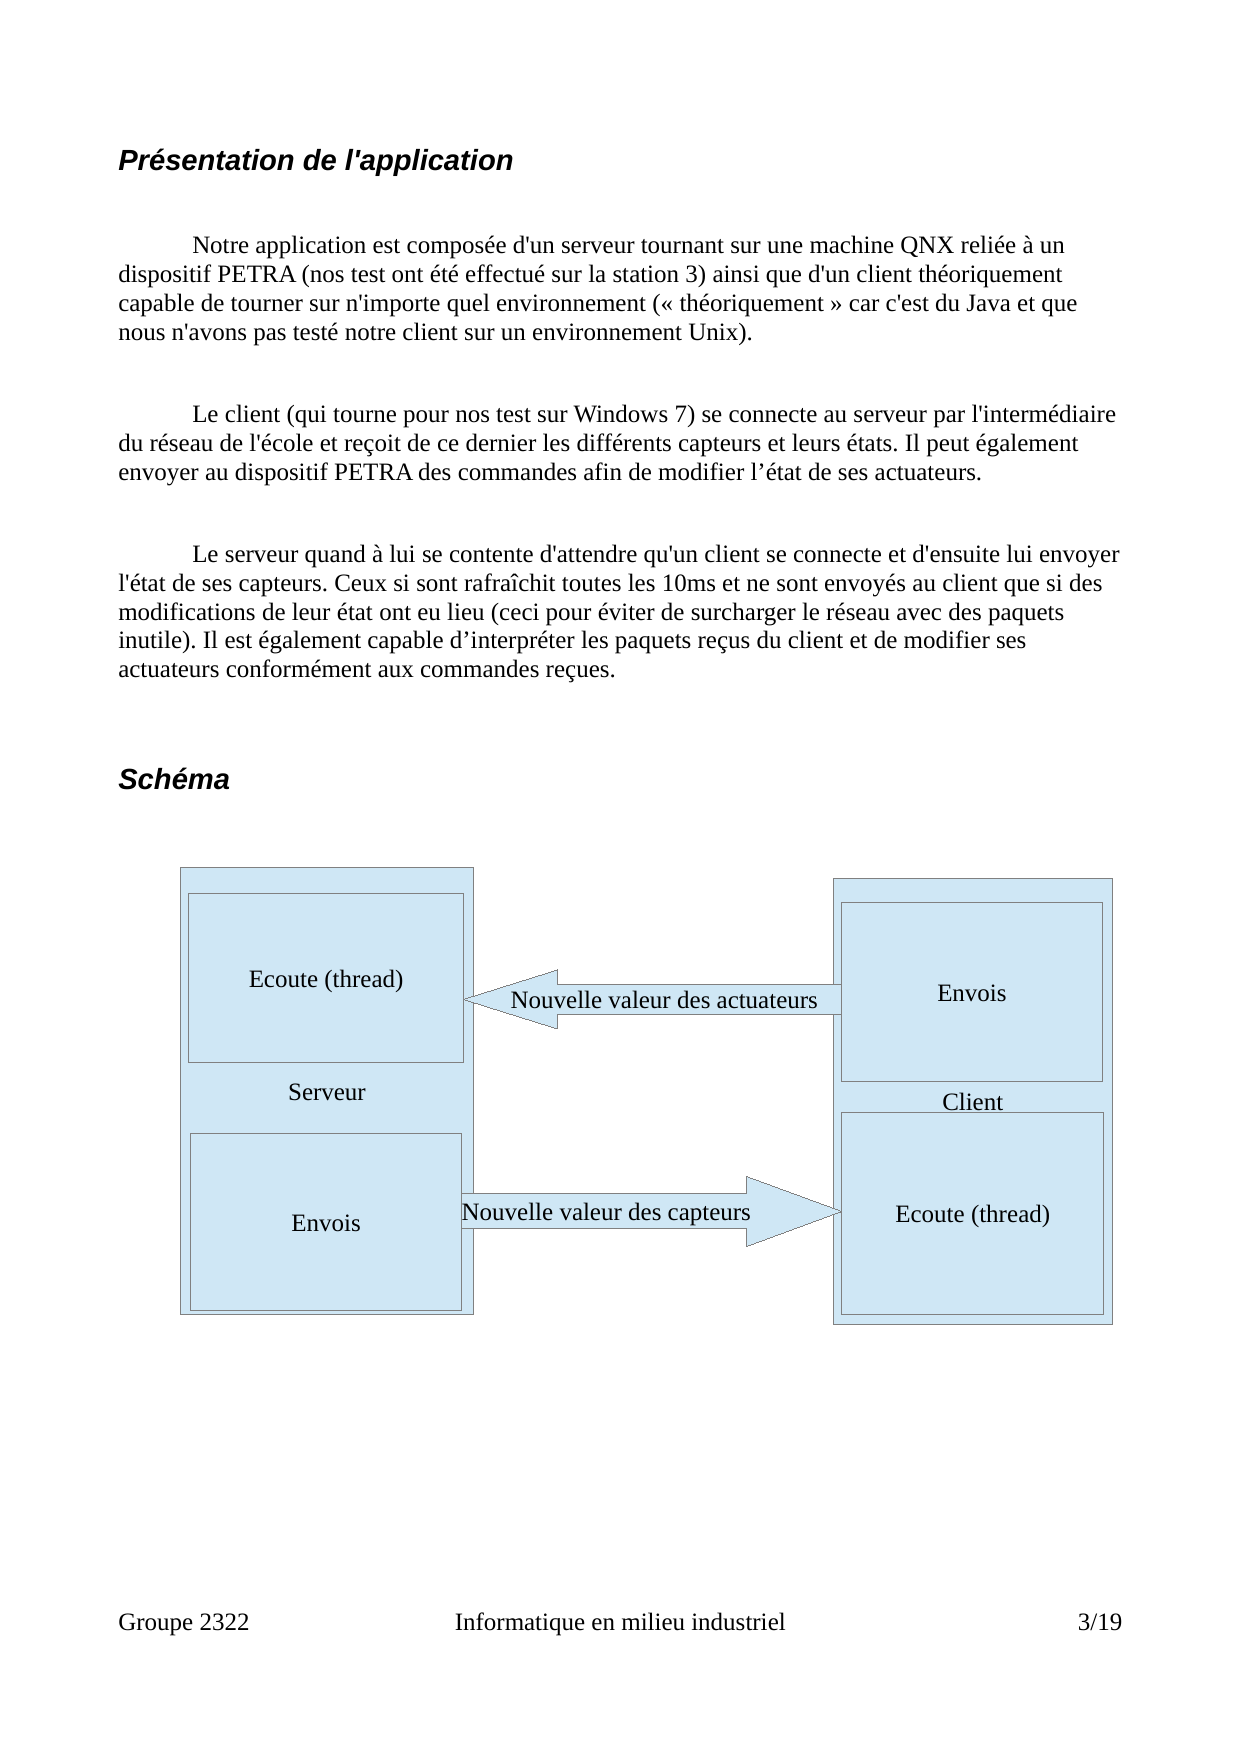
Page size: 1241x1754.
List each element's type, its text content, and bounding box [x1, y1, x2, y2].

subtitle Présentation de l'application [118, 143, 1122, 177]
text Notre application est composée d'un serveur tournant sur une machine QNX reliée à un dispositif PETRA (nos test ont été effectué sur la station 3) ainsi que d'un client théoriquement capable de tourner sur n'importe quel environnement (« théoriquement » car c'est du Java et que nous n'avons pas testé notre client sur un environnement Unix). [118, 230, 1122, 345]
text Le client (qui tourne pour nos test sur Windows 7) se connecte au serveur par l'intermédiaire du réseau de l'école et reçoit de ce dernier les différents capteurs et leurs états. Il peut également envoyer au dispositif PETRA des commandes afin de modifier l’état de ses actuateurs. [118, 399, 1122, 485]
subtitle Schéma [118, 762, 1122, 795]
text Le serveur quand à lui se contente d'attendre qu'un client se connecte et d'ensuite lui envoyer l'état de ses capteurs. Ceux si sont rafraîchit toutes les 10ms et ne sont envoyés au client que si des modifications de leur état ont eu lieu (ceci pour éviter de surcharger le réseau avec des paquets inutile). Il est également capable d’interpréter les paquets reçus du client et de modifier ses actuateurs conformément aux commandes reçues. [118, 539, 1122, 683]
